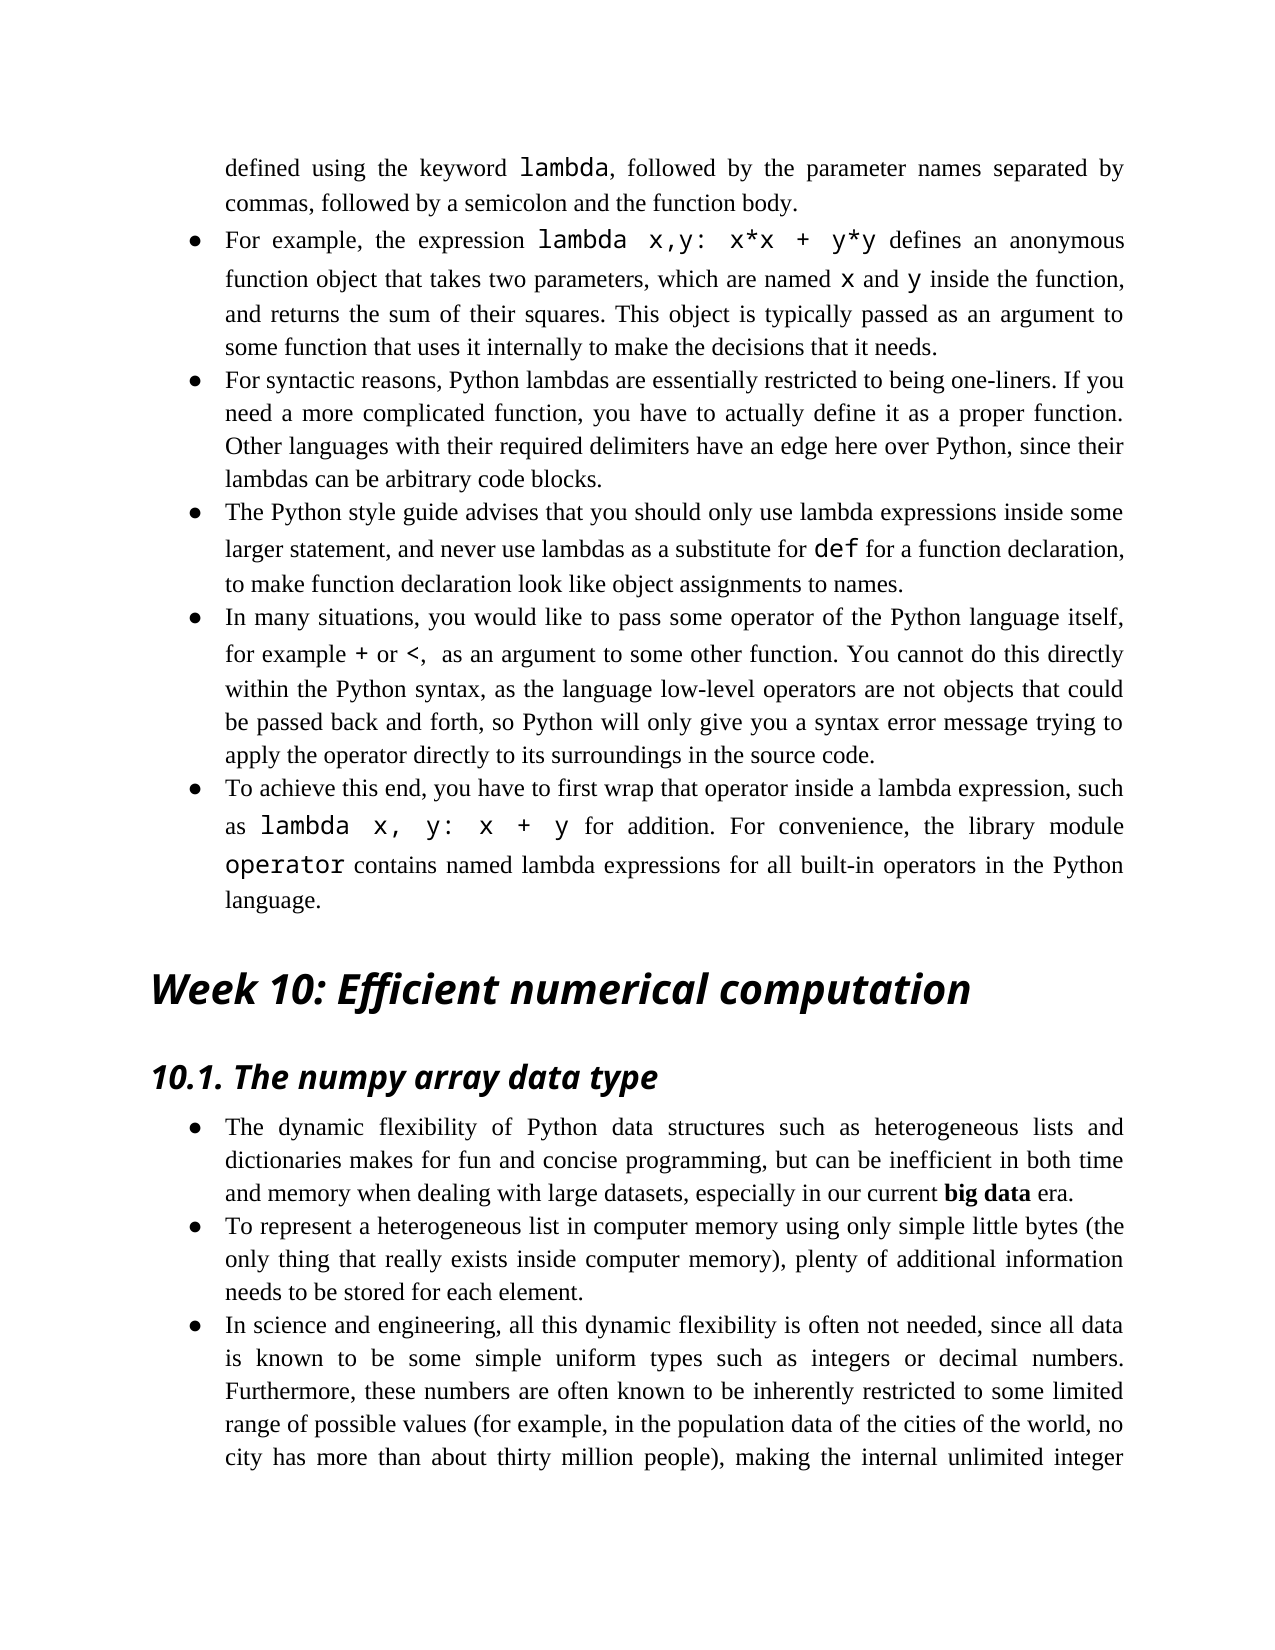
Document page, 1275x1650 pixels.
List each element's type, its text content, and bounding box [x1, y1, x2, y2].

list In science and engineering, all this dynamic flexibility is often not needed, since all data is known to be some simple uniform types such as integers or decimal numbers. Furthermore, these numbers are often known to be inherently restricted to some limited range of possible values (for example, in the population data of the cities of the world, no city has more than about thirty million people), making the internal unlimited integer [187, 1310, 1125, 1471]
list In many situations, you would like to pass some operator of the Python language itself, for example + or <, as an argument to some other function. You cannot do this directly within the Python syntax, as the language low-level operators are not objects that could be passed back and forth, so Python will only give you a syntax error message trying to apply the operator directly to its surroundings in the source code. [187, 602, 1125, 769]
list To represent a heterogeneous list in computer memory using only simple little bytes (the only thing that really exists inside computer memory), plenty of additional information needs to be stored for each element. [187, 1211, 1125, 1306]
list defined using the keyword lambda, followed by the parameter names separated by commas, followed by a semicolon and the function body. [187, 150, 1125, 217]
list For example, the expression lambda x,y: x*x + y*y defines an anonymous function object that takes two parameters, which are named x and y inside the function, and returns the sum of their squares. This object is typically passed as an argument to some function that uses it internally to make the decisions that it needs. [187, 221, 1125, 361]
subtitle Week 10: Efficient numerical computation [150, 959, 1125, 1016]
subtitle 10.1. The numpy array data type [150, 1054, 1125, 1099]
list For syntactic reasons, Python lambdas are essentially restricted to being one-liners. If you need a more complicated function, you have to actually define it as a proper function. Other languages with their required delimiters have an edge here over Python, since their lambdas can be arbitrary code blocks. [187, 365, 1125, 493]
list The Python style guide advises that you should only use lambda expressions inside some larger statement, and never use lambdas as a substitute for def for a function declaration, to make function declaration look like object assignments to names. [187, 497, 1125, 598]
list The dynamic flexibility of Python data structures such as heterogeneous lists and dictionaries makes for fun and concise programming, but can be inefficient in both time and memory when dealing with large datasets, especially in our current big data era. [187, 1112, 1125, 1206]
list To achieve this end, you have to first wrap that operator inside a lambda expression, such as lambda x, y: x + y for addition. For convenience, the library module operator contains named lambda expressions for all built-in operators in the Python language. [187, 773, 1125, 913]
